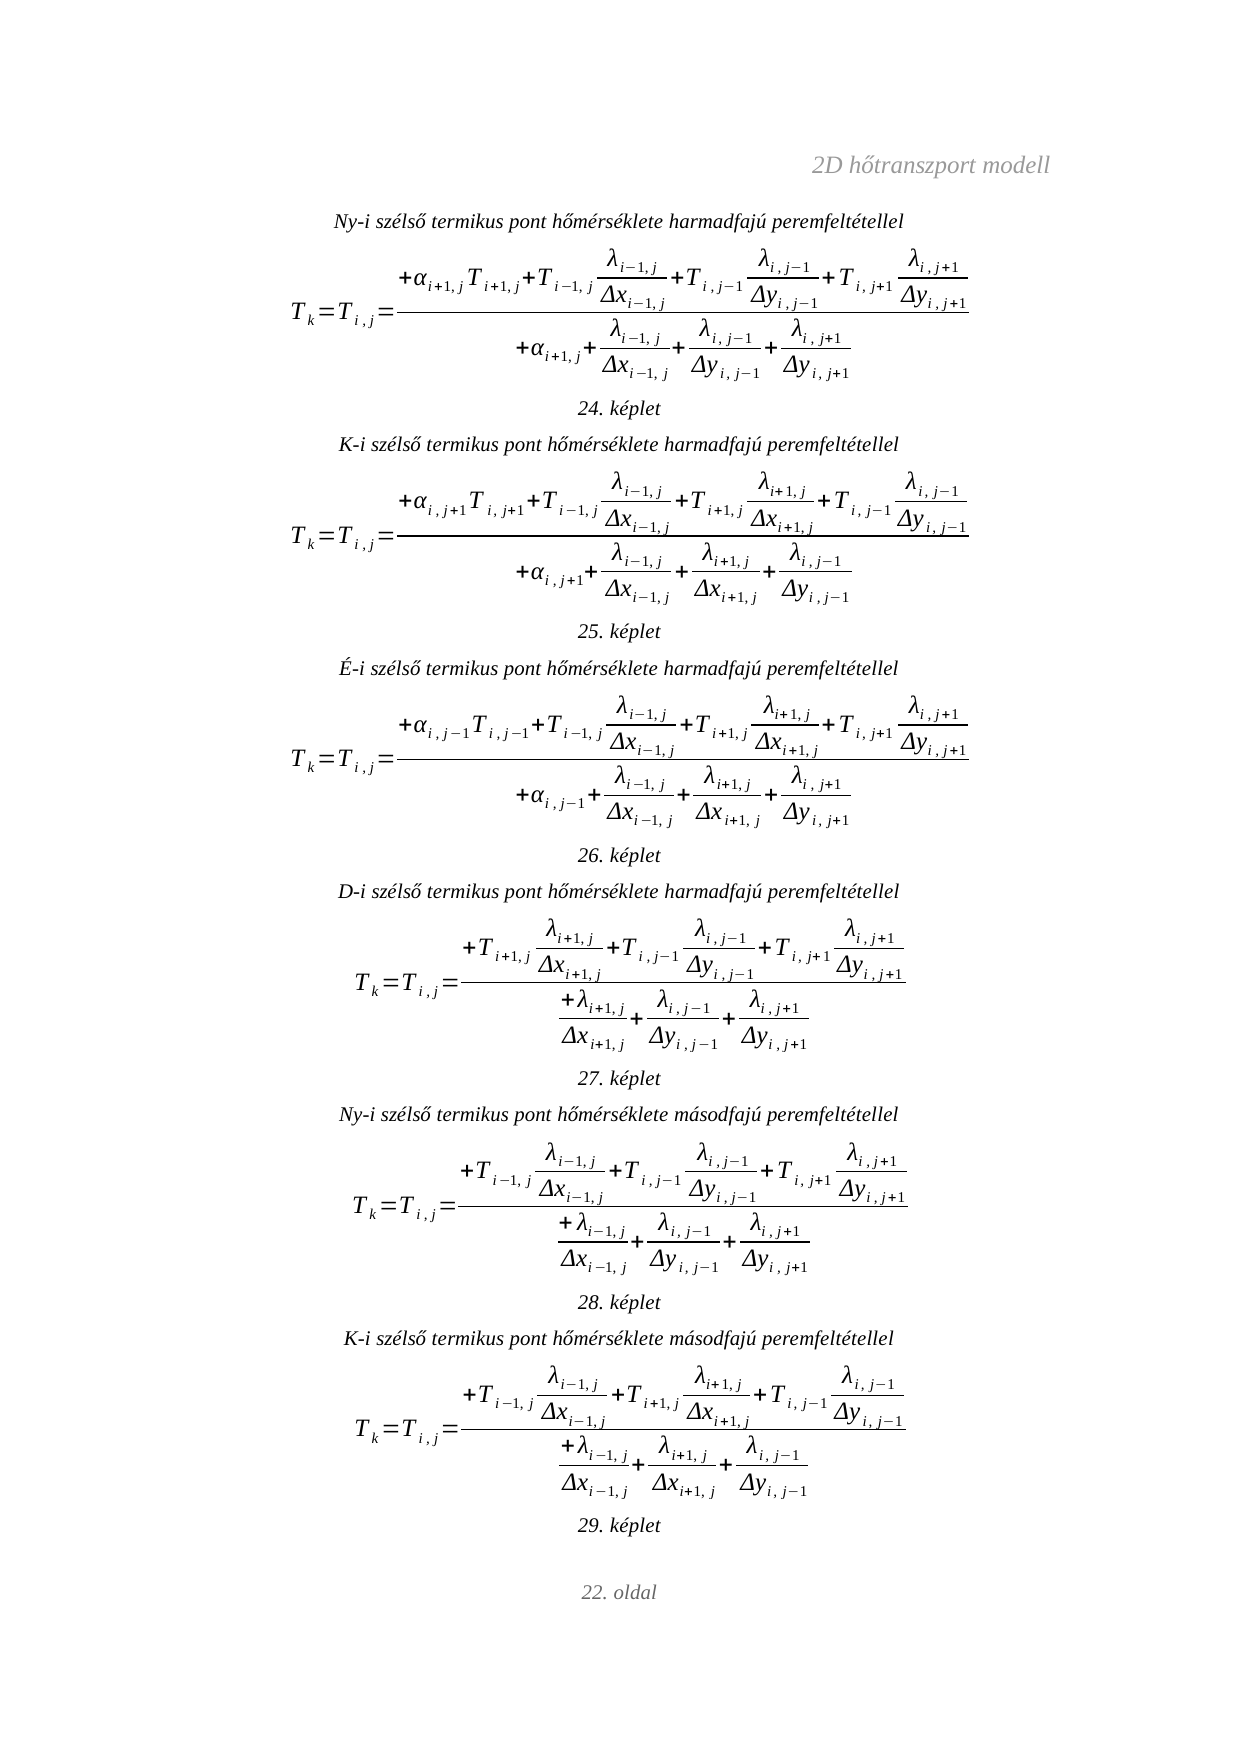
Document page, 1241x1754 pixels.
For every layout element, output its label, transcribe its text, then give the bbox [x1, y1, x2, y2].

text Ny-i szélső termikus pont hőmérséklete másodfajú peremfeltétellel [187, 1102, 1053, 1126]
text 29. képlet [187, 1513, 1053, 1537]
text 28. képlet [187, 1290, 1053, 1314]
text K-i szélső termikus pont hőmérséklete harmadfajú peremfeltétellel [187, 432, 1053, 456]
text É-i szélső termikus pont hőmérséklete harmadfajú peremfeltétellel [187, 655, 1053, 679]
text D-i szélső termikus pont hőmérséklete harmadfajú peremfeltétellel [187, 879, 1053, 903]
text 25. képlet [187, 619, 1053, 643]
text 27. képlet [187, 1066, 1053, 1090]
text K-i szélső termikus pont hőmérséklete másodfajú peremfeltétellel [187, 1326, 1053, 1350]
text 24. képlet [187, 396, 1053, 420]
text 26. képlet [187, 843, 1053, 867]
text Ny-i szélső termikus pont hőmérséklete harmadfajú peremfeltétellel [187, 208, 1053, 233]
